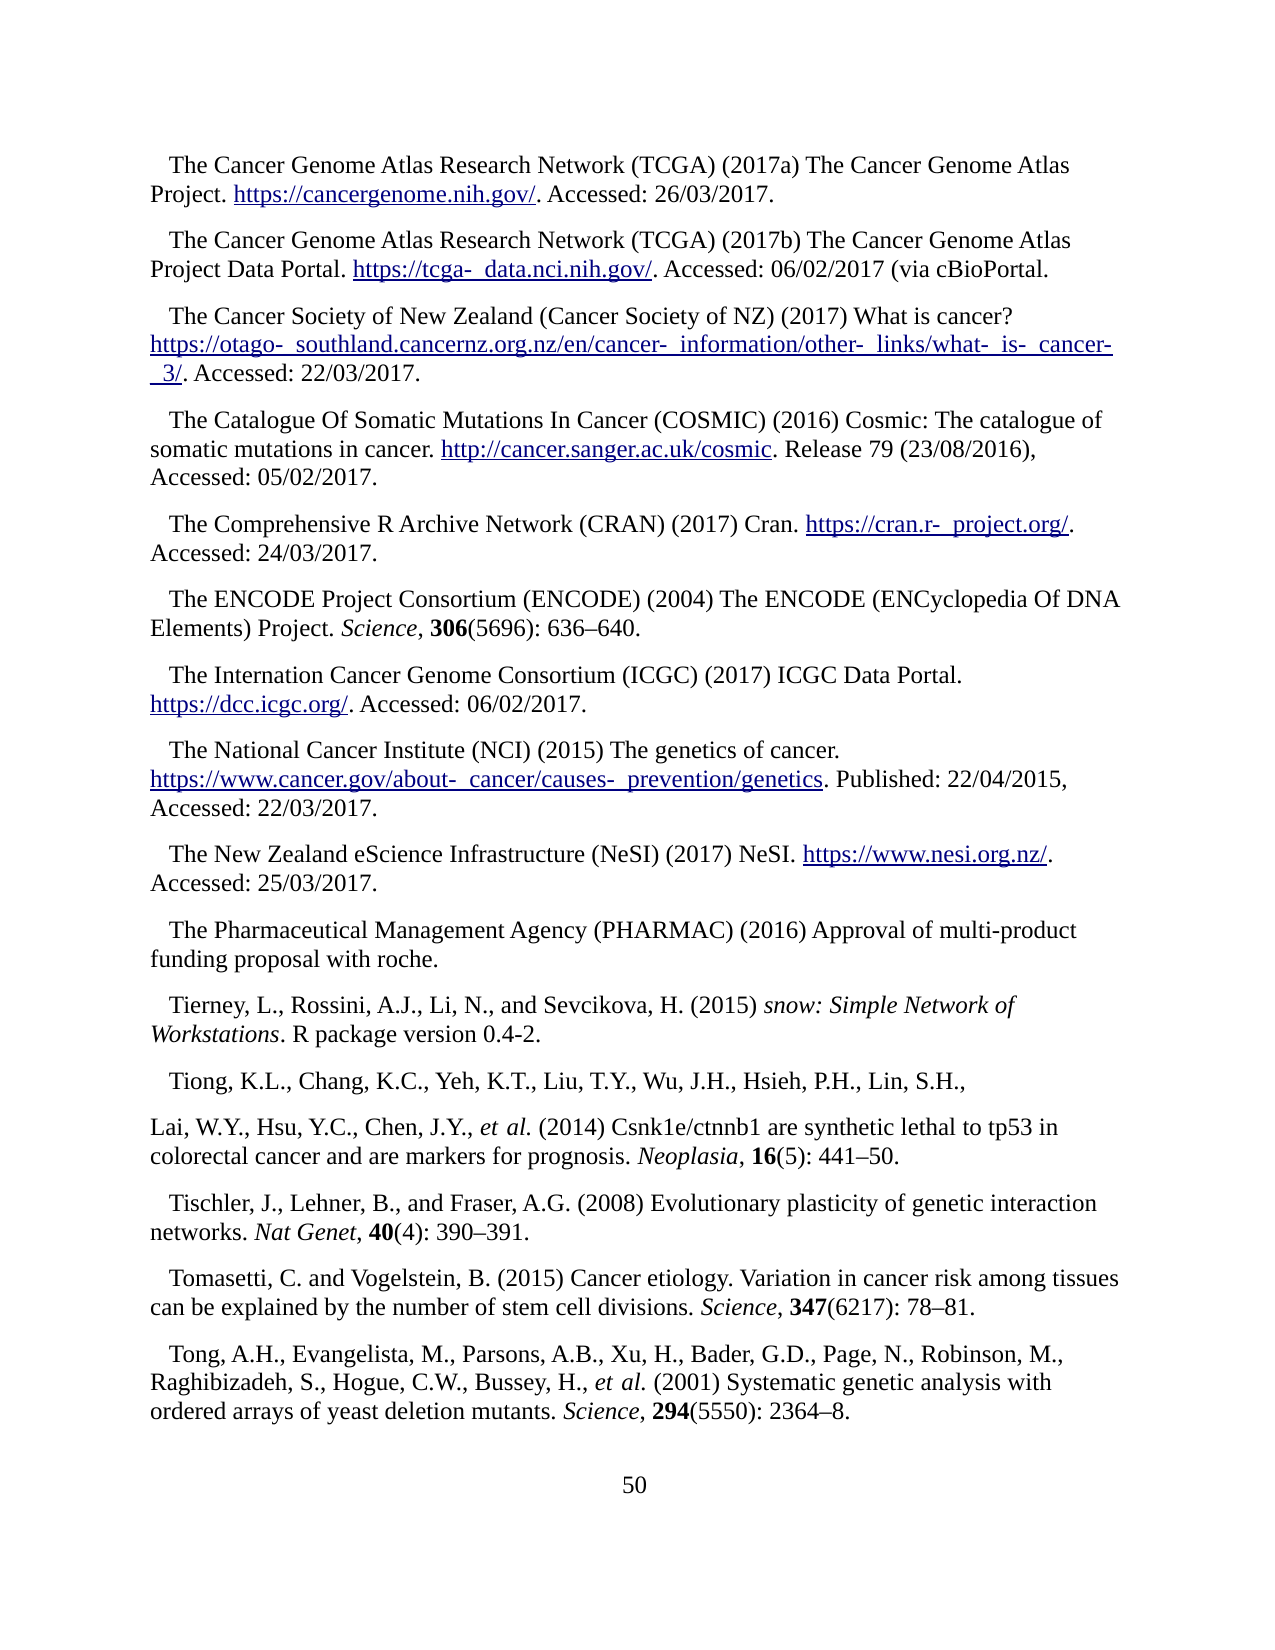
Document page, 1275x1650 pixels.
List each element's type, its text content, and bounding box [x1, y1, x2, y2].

text Tiong, K.L., Chang, K.C., Yeh, K.T., Liu, T.Y., Wu, J.H., Hsieh, P.H., Lin, S.H., [150, 1066, 1125, 1094]
text The Comprehensive R Archive Network (CRAN) (2017) Cran. https://cran.r-_project.org/. Accessed: 24/03/2017. [150, 509, 1125, 567]
text Tomasetti, C. and Vogelstein, B. (2015) Cancer etiology. Variation in cancer risk among tissues can be explained by the number of stem cell divisions. Science, 347(6217): 78–81. [150, 1263, 1125, 1321]
text The Catalogue Of Somatic Mutations In Cancer (COSMIC) (2016) Cosmic: The catalogue of somatic mutations in cancer. http://cancer.sanger.ac.uk/cosmic. Release 79 (23/08/2016), Accessed: 05/02/2017. [150, 405, 1125, 491]
text The ENCODE Project Consortium (ENCODE) (2004) The ENCODE (ENCyclopedia Of DNA Elements) Project. Science, 306(5696): 636–640. [150, 584, 1125, 642]
text The Cancer Society of New Zealand (Cancer Society of NZ) (2017) What is cancer? https://otago-_southland.cancernz.org.nz/en/cancer-_information/other-_links/what-_is-_cancer-_3/. Accessed: 22/03/2017. [150, 301, 1125, 387]
text The National Cancer Institute (NCI) (2015) The genetics of cancer. https://www.cancer.gov/about-_cancer/causes-_prevention/genetics. Published: 22/04/2015, Accessed: 22/03/2017. [150, 735, 1125, 822]
text The Internation Cancer Genome Consortium (ICGC) (2017) ICGC Data Portal. https://dcc.icgc.org/. Accessed: 06/02/2017. [150, 660, 1125, 717]
text Lai, W.Y., Hsu, Y.C., Chen, J.Y., et al. (2014) Csnk1e/ctnnb1 are synthetic lethal to tp53 in colorectal cancer and are markers for prognosis. Neoplasia, 16(5): 441–50. [150, 1112, 1125, 1170]
text Tischler, J., Lehner, B., and Fraser, A.G. (2008) Evolutionary plasticity of genetic interaction networks. Nat Genet, 40(4): 390–391. [150, 1188, 1125, 1245]
text The New Zealand eScience Infrastructure (NeSI) (2017) NeSI. https://www.nesi.org.nz/. Accessed: 25/03/2017. [150, 839, 1125, 897]
text Tierney, L., Rossini, A.J., Li, N., and Sevcikova, H. (2015) snow: Simple Network of Workstations. R package version 0.4-2. [150, 990, 1125, 1048]
text The Cancer Genome Atlas Research Network (TCGA) (2017a) The Cancer Genome Atlas Project. https://cancergenome.nih.gov/. Accessed: 26/03/2017. [150, 150, 1125, 207]
text Tong, A.H., Evangelista, M., Parsons, A.B., Xu, H., Bader, G.D., Page, N., Robinson, M., Raghibizadeh, S., Hogue, C.W., Bussey, H., et al. (2001) Systematic genetic analysis with ordered arrays of yeast deletion mutants. Science, 294(5550): 2364–8. [150, 1339, 1125, 1425]
text The Pharmaceutical Management Agency (PHARMAC) (2016) Approval of multi-product funding proposal with roche. [150, 915, 1125, 972]
text The Cancer Genome Atlas Research Network (TCGA) (2017b) The Cancer Genome Atlas Project Data Portal. https://tcga-_data.nci.nih.gov/. Accessed: 06/02/2017 (via cBioPortal. [150, 225, 1125, 283]
